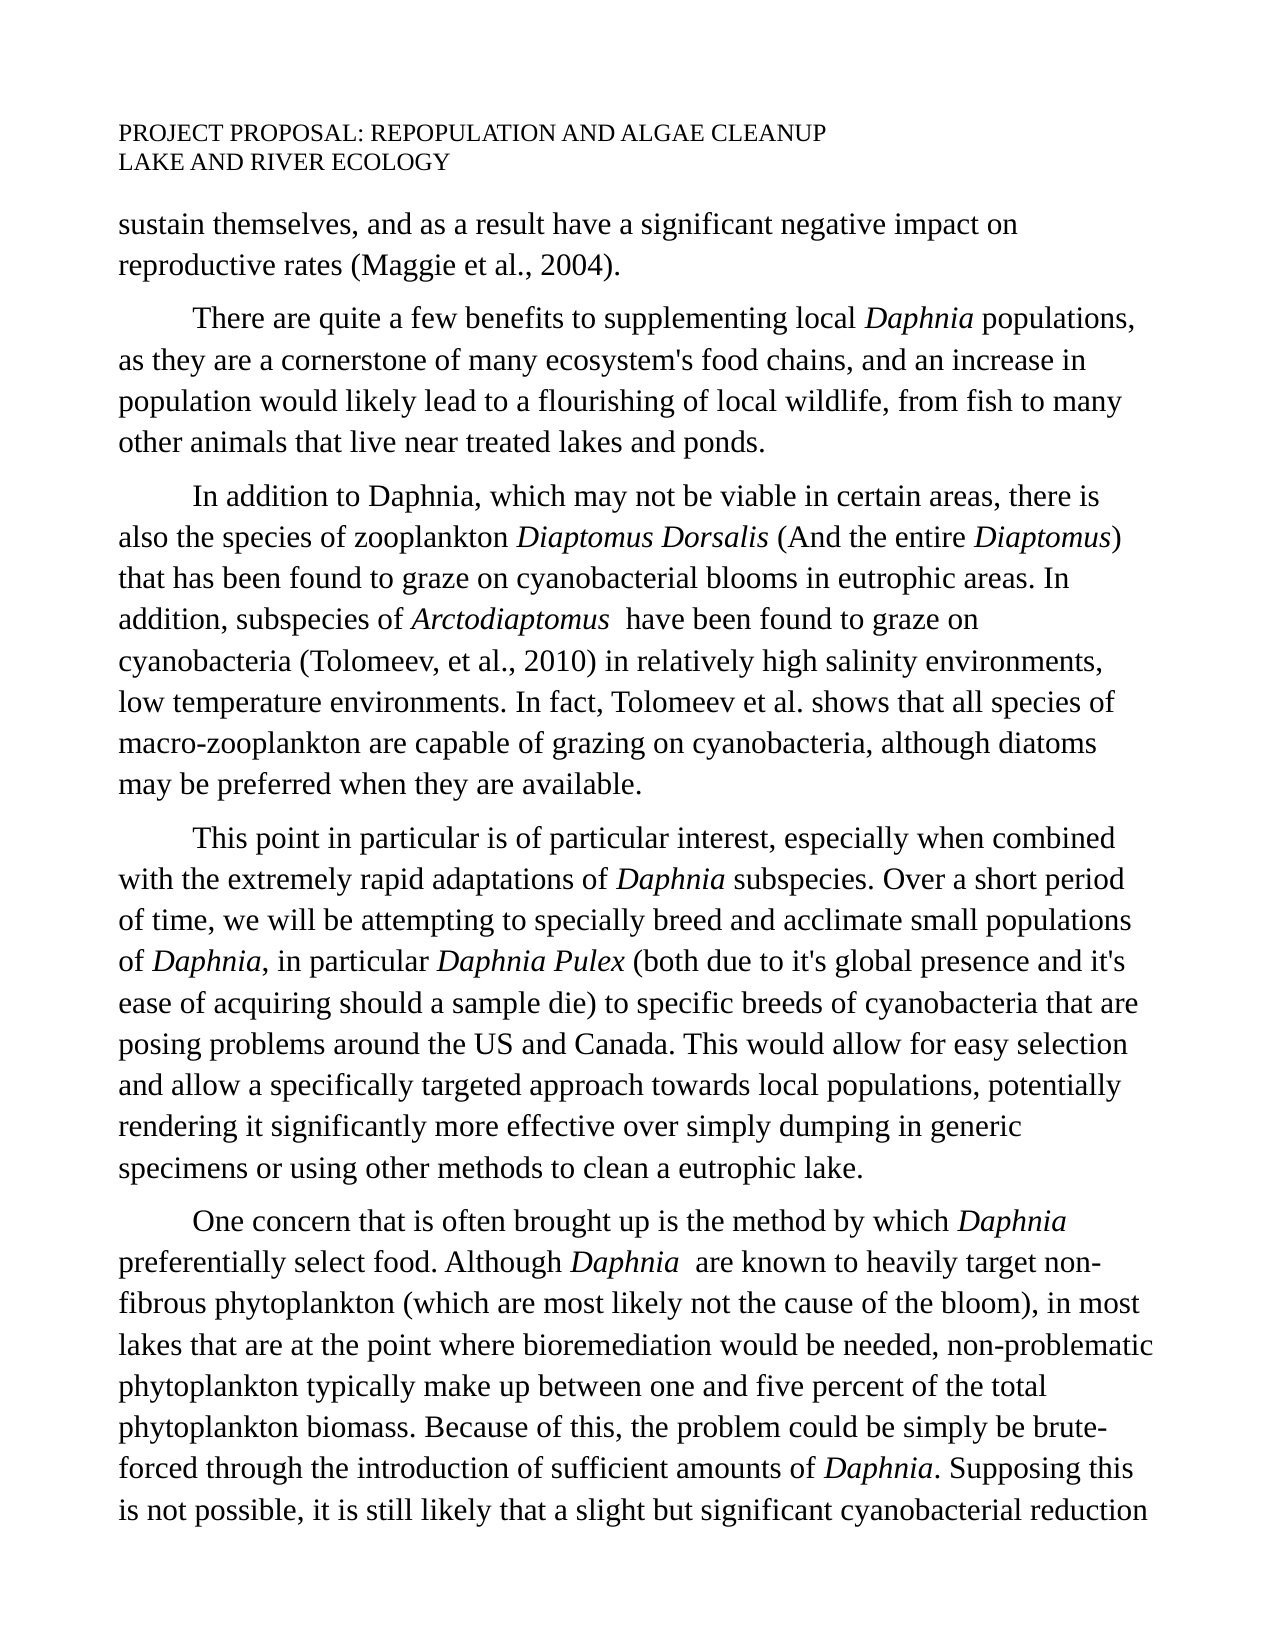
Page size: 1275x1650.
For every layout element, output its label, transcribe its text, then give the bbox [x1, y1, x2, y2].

text One concern that is often brought up is the method by which Daphnia preferentially select food. Although Daphnia are known to heavily target non-fibrous phytoplankton (which are most likely not the cause of the bloom), in most lakes that are at the point where bioremediation would be needed, non-problematic phytoplankton typically make up between one and five percent of the total phytoplankton biomass. Because of this, the problem could be simply be brute-forced through the introduction of sufficient amounts of Daphnia. Supposing this is not possible, it is still likely that a slight but significant cyanobacterial reduction [118, 1202, 1157, 1527]
text In addition to Daphnia, which may not be viable in certain areas, there is also the species of zooplankton Diaptomus Dorsalis (And the entire Diaptomus) that has been found to graze on cyanobacterial blooms in eutrophic areas. In addition, subspecies of Arctodiaptomus have been found to graze on cyanobacteria (Tolomeev, et al., 2010) in relatively high salinity environments, low temperature environments. In fact, Tolomeev et al. shows that all species of macro-zooplankton are capable of grazing on cyanobacteria, although diatoms may be preferred when they are available. [118, 477, 1157, 801]
text sustain themselves, and as a result have a significant negative impact on reproductive rates (Maggie et al., 2004). [118, 205, 1157, 282]
text This point in particular is of particular interest, especially when combined with the extremely rapid adaptations of Daphnia subspecies. Over a short period of time, we will be attempting to specially breed and acclimate small populations of Daphnia, in particular Daphnia Pulex (both due to it's global presence and it's ease of acquiring should a sample die) to specific breeds of cyanobacteria that are posing problems around the US and Canada. This would allow for easy selection and allow a specifically targeted approach towards local populations, potentially rendering it significantly more effective over simply dumping in generic specimens or using other methods to clean a eutrophic lake. [118, 819, 1157, 1185]
text There are quite a few benefits to supplementing local Daphnia populations, as they are a cornerstone of many ecosystem's food chains, and an increase in population would likely lead to a flourishing of local wildlife, from fish to many other animals that live near treated lakes and ponds. [118, 300, 1157, 459]
